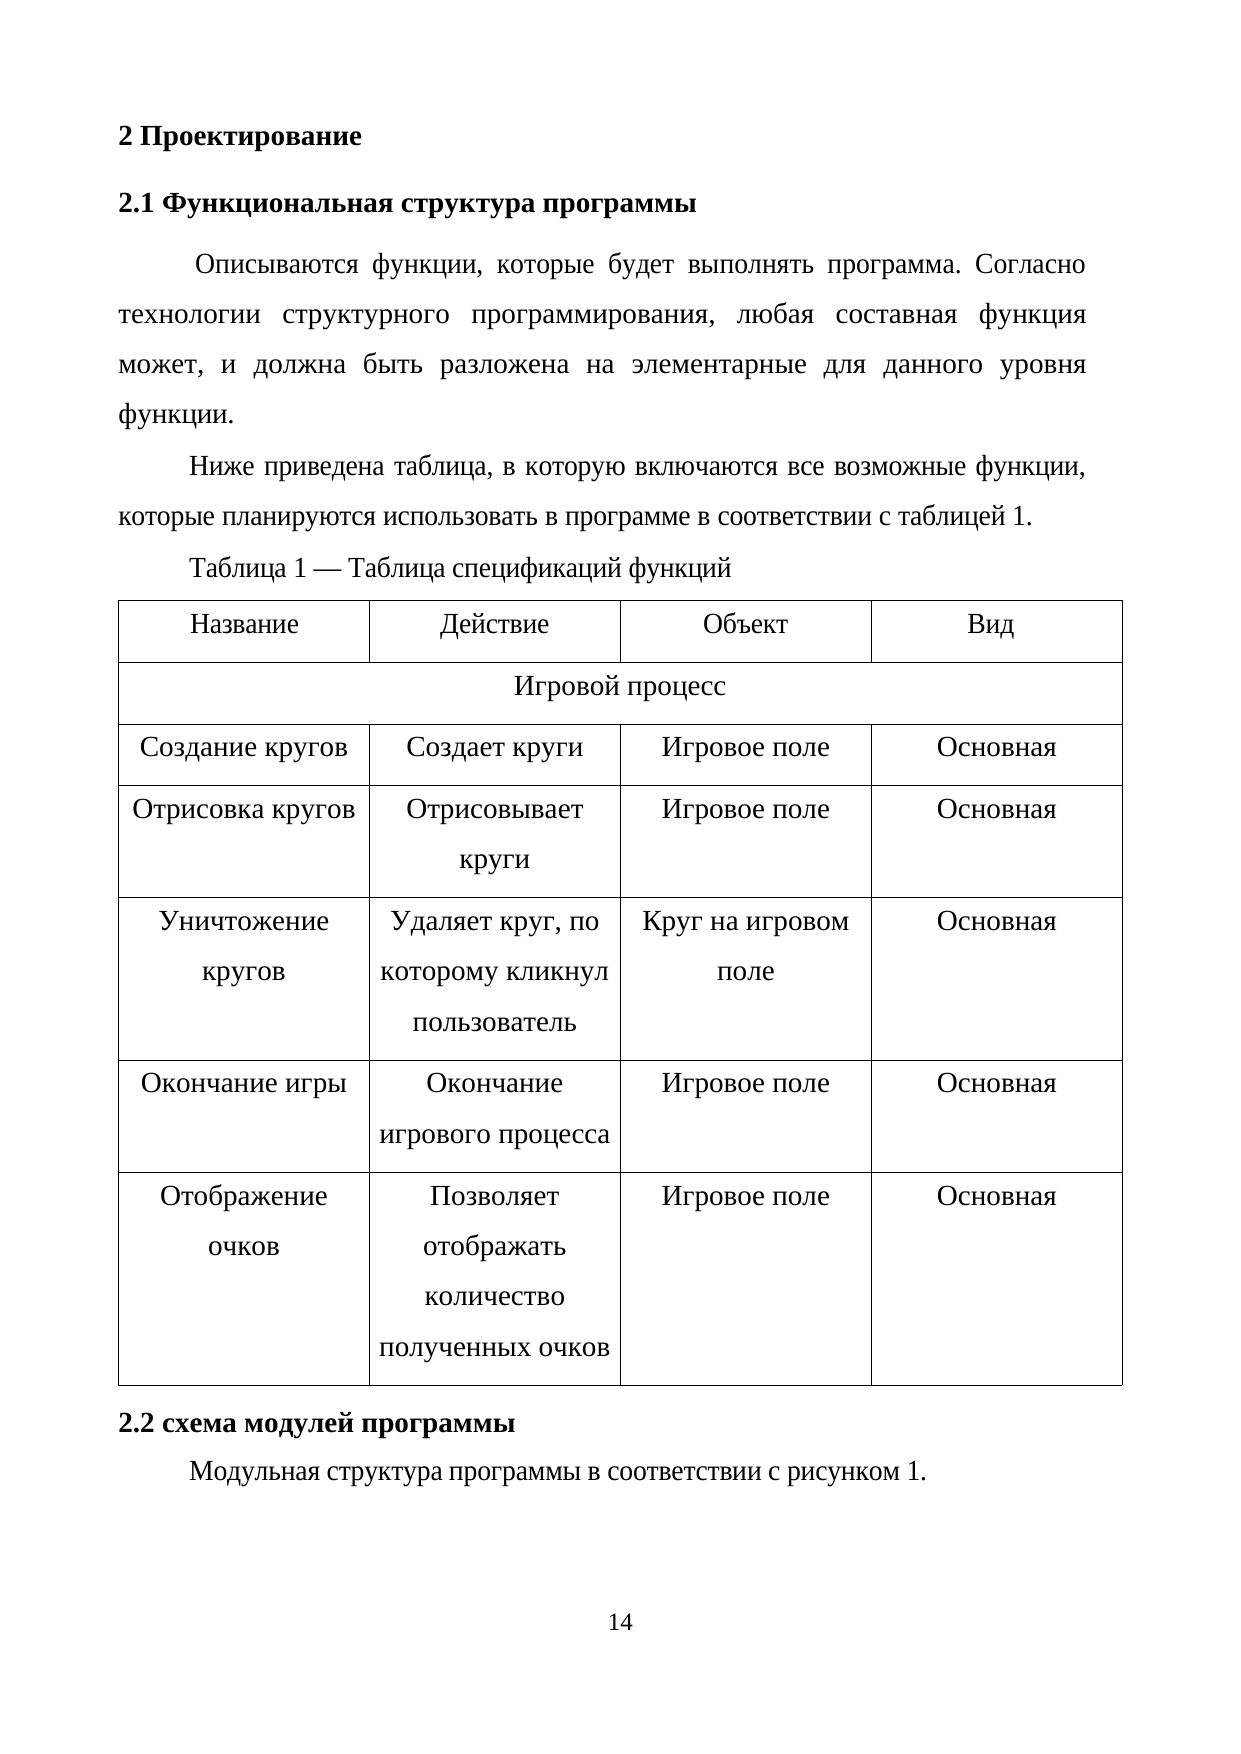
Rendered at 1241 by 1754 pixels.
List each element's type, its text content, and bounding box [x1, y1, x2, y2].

table_header Вид [872, 601, 1122, 662]
table_cell Позволяет отображать количество полученных очков [370, 1173, 620, 1385]
subtitle 2.1 Функциональная структура программы [118, 185, 1122, 218]
table_header Действие [370, 601, 620, 662]
table_cell Создает круги [370, 725, 620, 785]
table_cell Удаляет круг, по которому кликнул пользователь [370, 898, 620, 1060]
text Ниже приведена таблица, в которую включаются все возможные функции, которые планируются использовать в программе в соответствии с таблицей 1. [118, 448, 1087, 532]
table_cell Отрисовка кругов [119, 786, 369, 897]
subtitle 2.2 схема модулей программы [118, 1406, 1122, 1439]
text Таблица 1 — Таблица спецификаций функций [118, 550, 1087, 583]
table_cell Отрисовывает круги [370, 786, 620, 897]
table_header Название [119, 601, 369, 662]
table_cell Игровое поле [621, 1061, 871, 1172]
table_cell Игровой процесс [119, 663, 1122, 724]
table_cell Игровое поле [621, 1173, 871, 1385]
table_cell Основная [872, 898, 1122, 1060]
table_cell Основная [872, 1173, 1122, 1385]
table_cell Основная [872, 786, 1122, 897]
table_cell Окончание игры [119, 1061, 369, 1172]
table_cell Игровое поле [621, 786, 871, 897]
table_cell Игровое поле [621, 725, 871, 785]
text Модульная структура программы в соответствии с рисунком 1. [118, 1453, 1087, 1486]
table_cell Создание кругов [119, 725, 369, 785]
table_cell Уничтожение кругов [119, 898, 369, 1060]
subtitle 2 Проектирование [118, 118, 1122, 152]
table_cell Отображение очков [119, 1173, 369, 1385]
table_cell Основная [872, 725, 1122, 785]
table_cell Круг на игровом поле [621, 898, 871, 1060]
table_header Объект [621, 601, 871, 662]
text Описываются функции, которые будет выполнять программа. Согласно технологии структурного программирования, любая составная функция может, и должна быть разложена на элементарные для данного уровня функции. [118, 246, 1087, 430]
table_cell Основная [872, 1061, 1122, 1172]
table_cell Окончание игрового процесса [370, 1061, 620, 1172]
